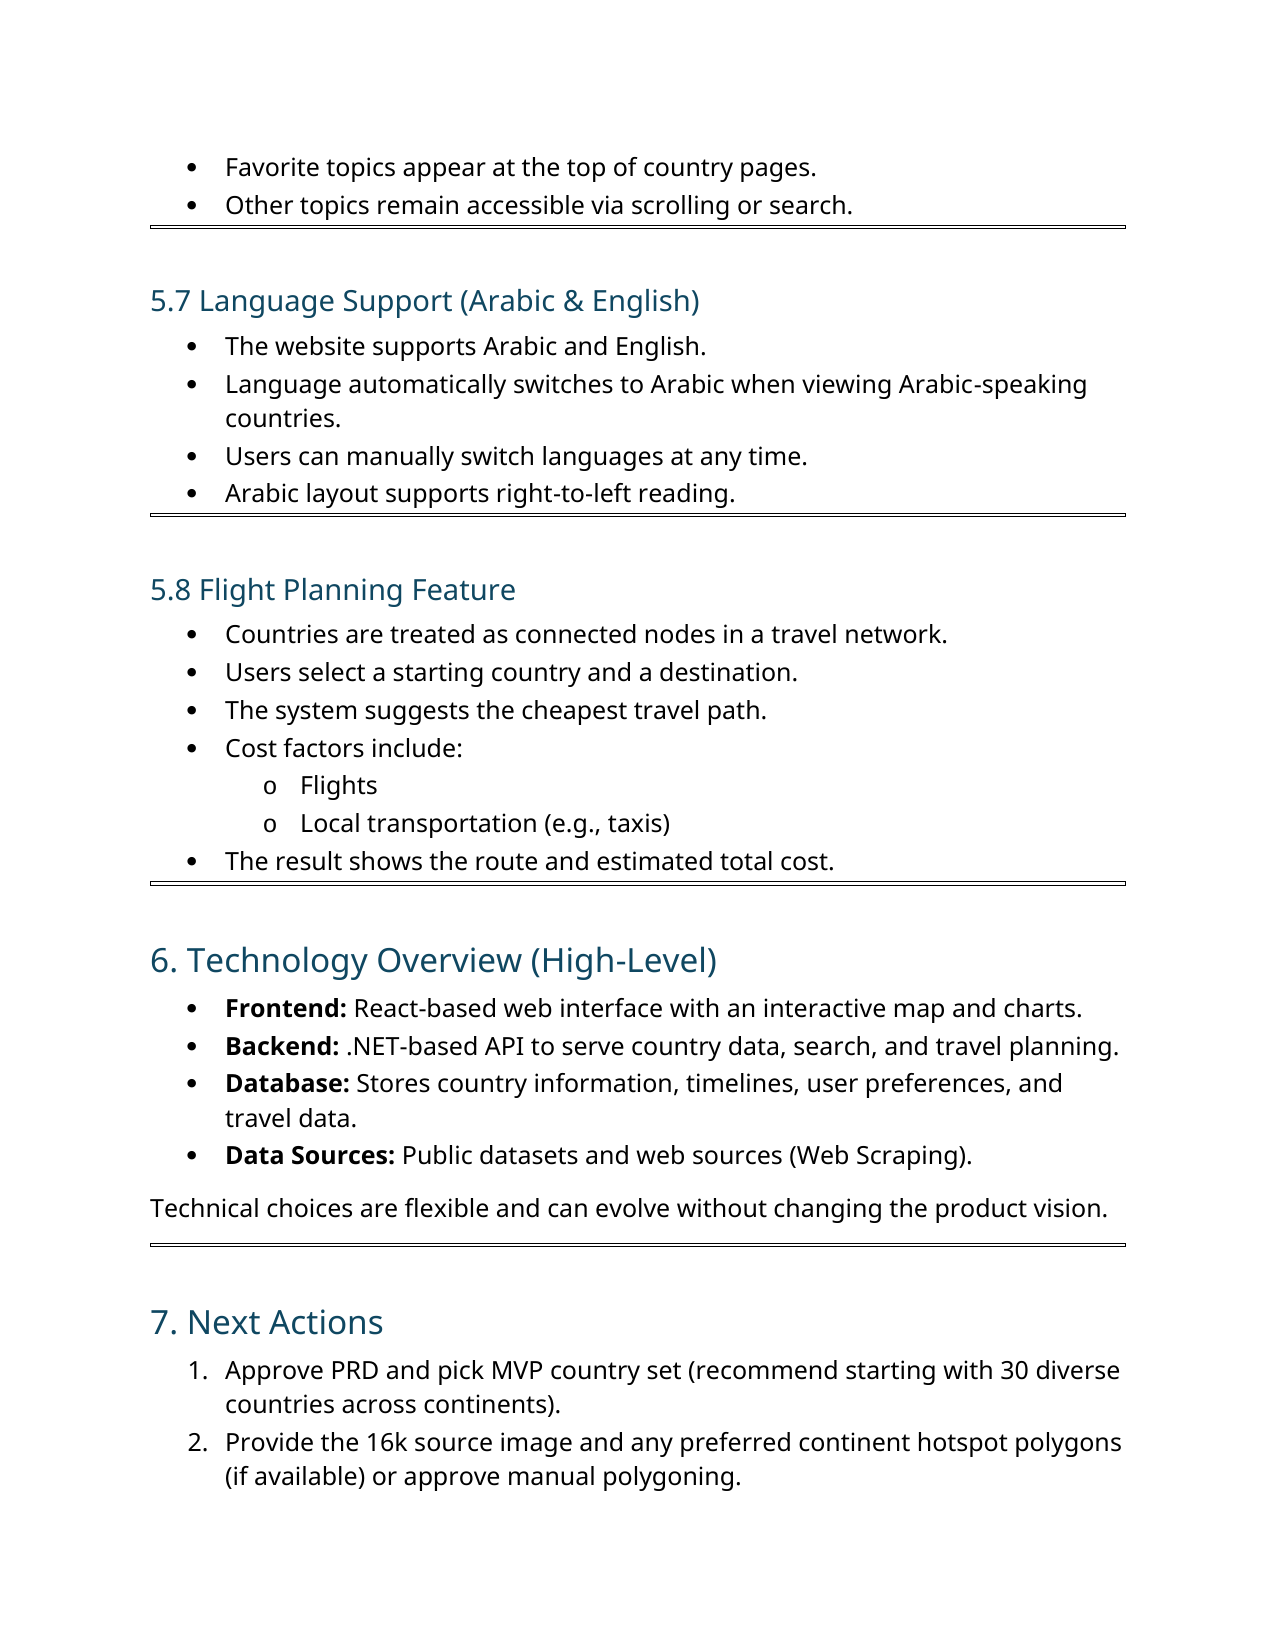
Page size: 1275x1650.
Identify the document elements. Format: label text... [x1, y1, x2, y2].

text Technical choices are flexible and can evolve without changing the product vision. [150, 1191, 1125, 1225]
list Cost factors include: [187, 730, 1125, 764]
list Database: Stores country information, timelines, user preferences, and travel data. [187, 1066, 1125, 1134]
list Provide the 16k source image and any preferred continent hotspot polygons (if available) or approve manual polygoning. [187, 1424, 1125, 1492]
list Language automatically switches to Arabic when viewing Arabic‑speaking countries. [187, 366, 1125, 434]
list Flights [262, 768, 1125, 802]
subtitle 5.8 Flight Planning Feature [150, 569, 1125, 608]
list Users select a starting country and a destination. [187, 654, 1125, 689]
list Countries are treated as connected nodes in a travel network. [187, 617, 1125, 651]
list Local transportation (e.g., taxis) [262, 806, 1125, 840]
list Users can manually switch languages at any time. [187, 438, 1125, 472]
subtitle 5.7 Language Support (Arabic & English) [150, 281, 1125, 320]
list Backend: .NET‑based API to serve country data, search, and travel planning. [187, 1028, 1125, 1062]
list Arabic layout supports right‑to‑left reading. [187, 476, 1125, 510]
list Favorite topics appear at the top of country pages. [187, 150, 1125, 184]
subtitle 6. Technology Overview (High‑Level) [150, 937, 1125, 982]
list Frontend: React‑based web interface with an interactive map and charts. [187, 991, 1125, 1024]
list The result shows the route and estimated total cost. [187, 844, 1125, 878]
list Data Sources: Public datasets and web sources (Web Scraping). [187, 1138, 1125, 1172]
subtitle 7. Next Actions [150, 1298, 1125, 1344]
list The system suggests the cheapest travel path. [187, 692, 1125, 726]
list Other topics remain accessible via scrolling or search. [187, 188, 1125, 222]
list The website supports Arabic and English. [187, 328, 1125, 363]
list Approve PRD and pick MVP country set (recommend starting with 30 diverse countries across continents). [187, 1352, 1125, 1420]
